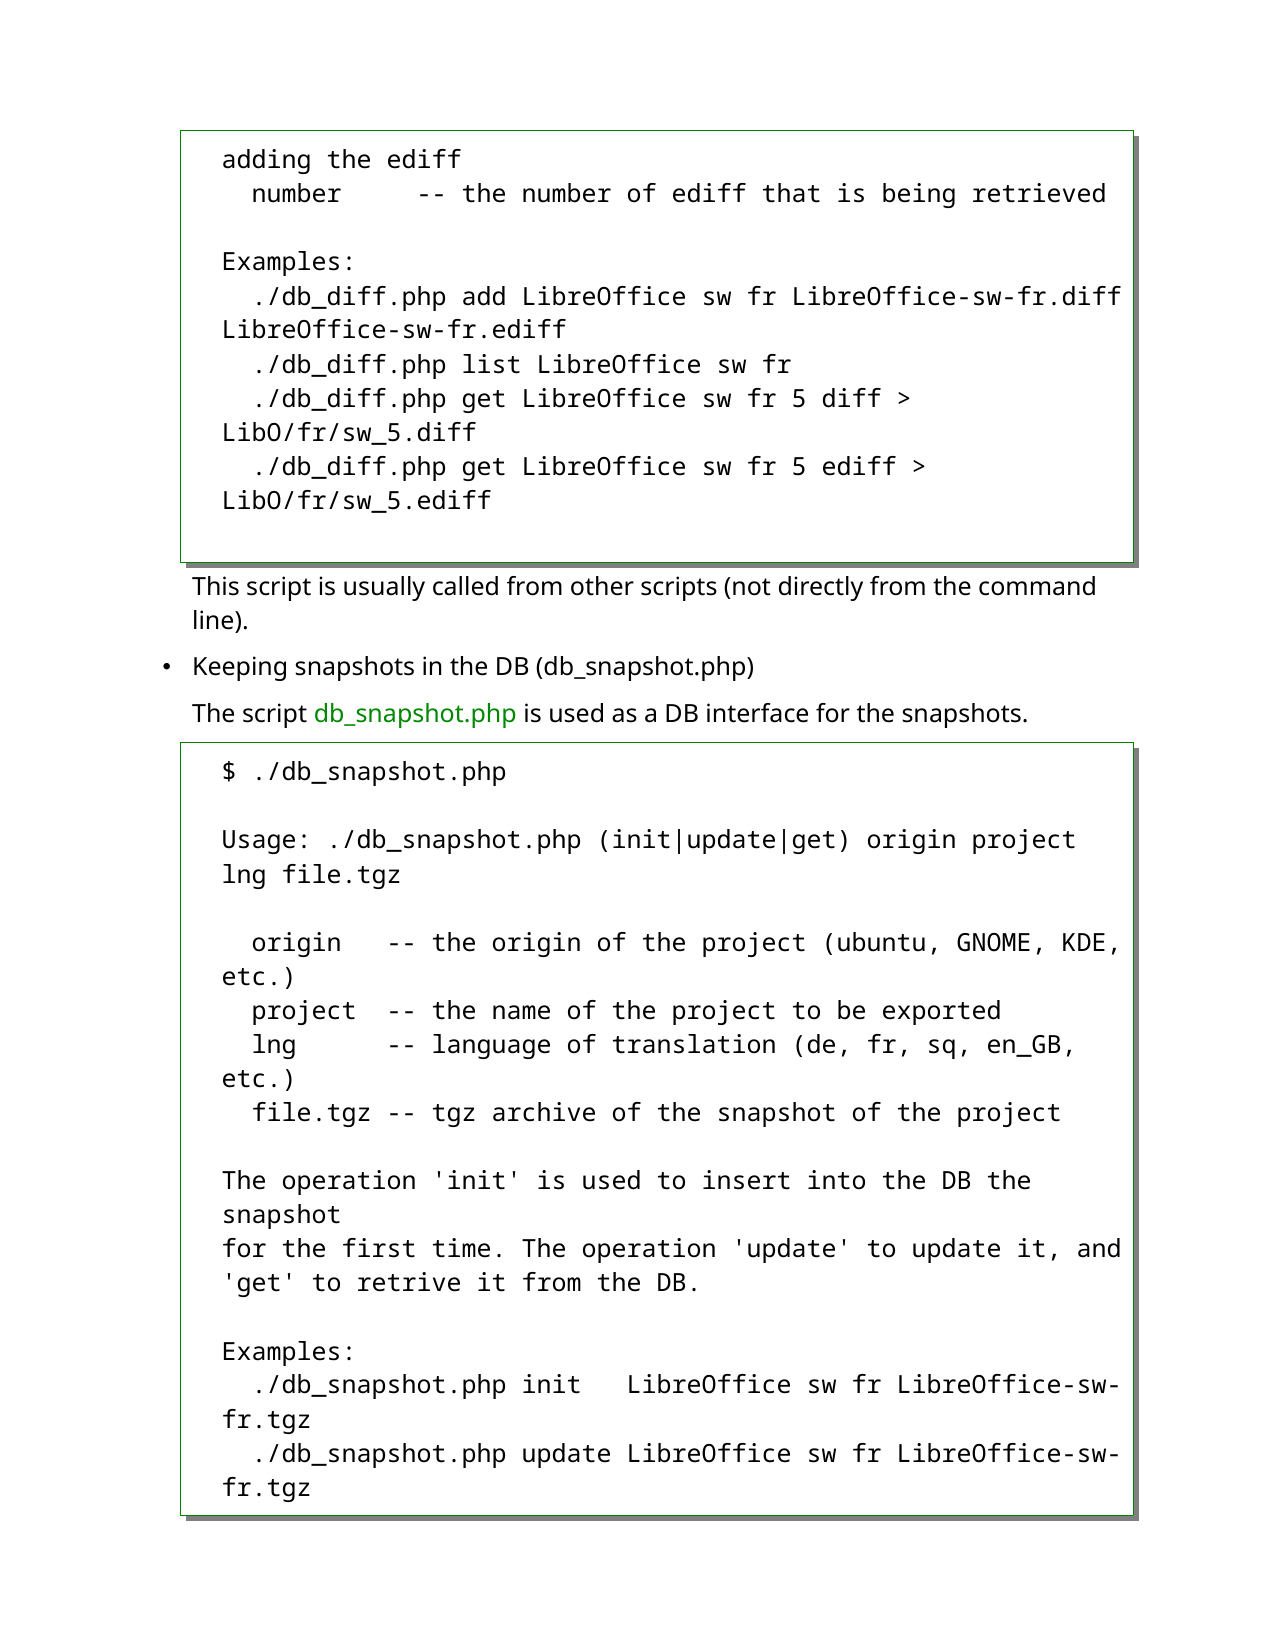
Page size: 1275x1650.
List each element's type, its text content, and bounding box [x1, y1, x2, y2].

list The operation 'init' is used to insert into the DB the snapshot [181, 1151, 1133, 1219]
list Usage: ./db_snapshot.php (init|update|get) origin project lng file.tgz [181, 810, 1133, 878]
list ./db_snapshot.php init LibreOffice sw fr LibreOffice-sw-fr.tgz [181, 1355, 1133, 1423]
list adding the ediff [181, 131, 1133, 164]
list Examples: [181, 1321, 1133, 1355]
list number -- the number of ediff that is being retrieved [181, 164, 1133, 198]
list ./db_diff.php list LibreOffice sw fr [181, 334, 1133, 368]
list file.tgz -- tgz archive of the snapshot of the project [181, 1083, 1133, 1117]
list The script db_snapshot.php is used as a DB interface for the snapshots. [162, 696, 1157, 730]
list ./db_diff.php get LibreOffice sw fr 5 ediff > LibO/fr/sw_5.ediff [181, 437, 1133, 505]
list project -- the name of the project to be exported [181, 981, 1133, 1015]
list lng -- language of translation (de, fr, sq, en_GB, etc.) [181, 1015, 1133, 1083]
list Keeping snapshots in the DB (db_snapshot.php) [162, 649, 1157, 683]
list 'get' to retrive it from the DB. [181, 1253, 1133, 1287]
list ./db_diff.php get LibreOffice sw fr 5 diff > LibO/fr/sw_5.diff [181, 368, 1133, 437]
list This script is usually called from other scripts (not directly from the command line). [162, 568, 1157, 637]
list $ ./db_snapshot.php [181, 743, 1133, 776]
list origin -- the origin of the project (ubuntu, GNOME, KDE, etc.) [181, 912, 1133, 981]
list Examples: [181, 232, 1133, 266]
list ./db_diff.php add LibreOffice sw fr LibreOffice-sw-fr.diff LibreOffice-sw-fr.ediff [181, 266, 1133, 334]
list for the first time. The operation 'update' to update it, and [181, 1219, 1133, 1253]
list ./db_snapshot.php update LibreOffice sw fr LibreOffice-sw-fr.tgz [181, 1423, 1133, 1515]
